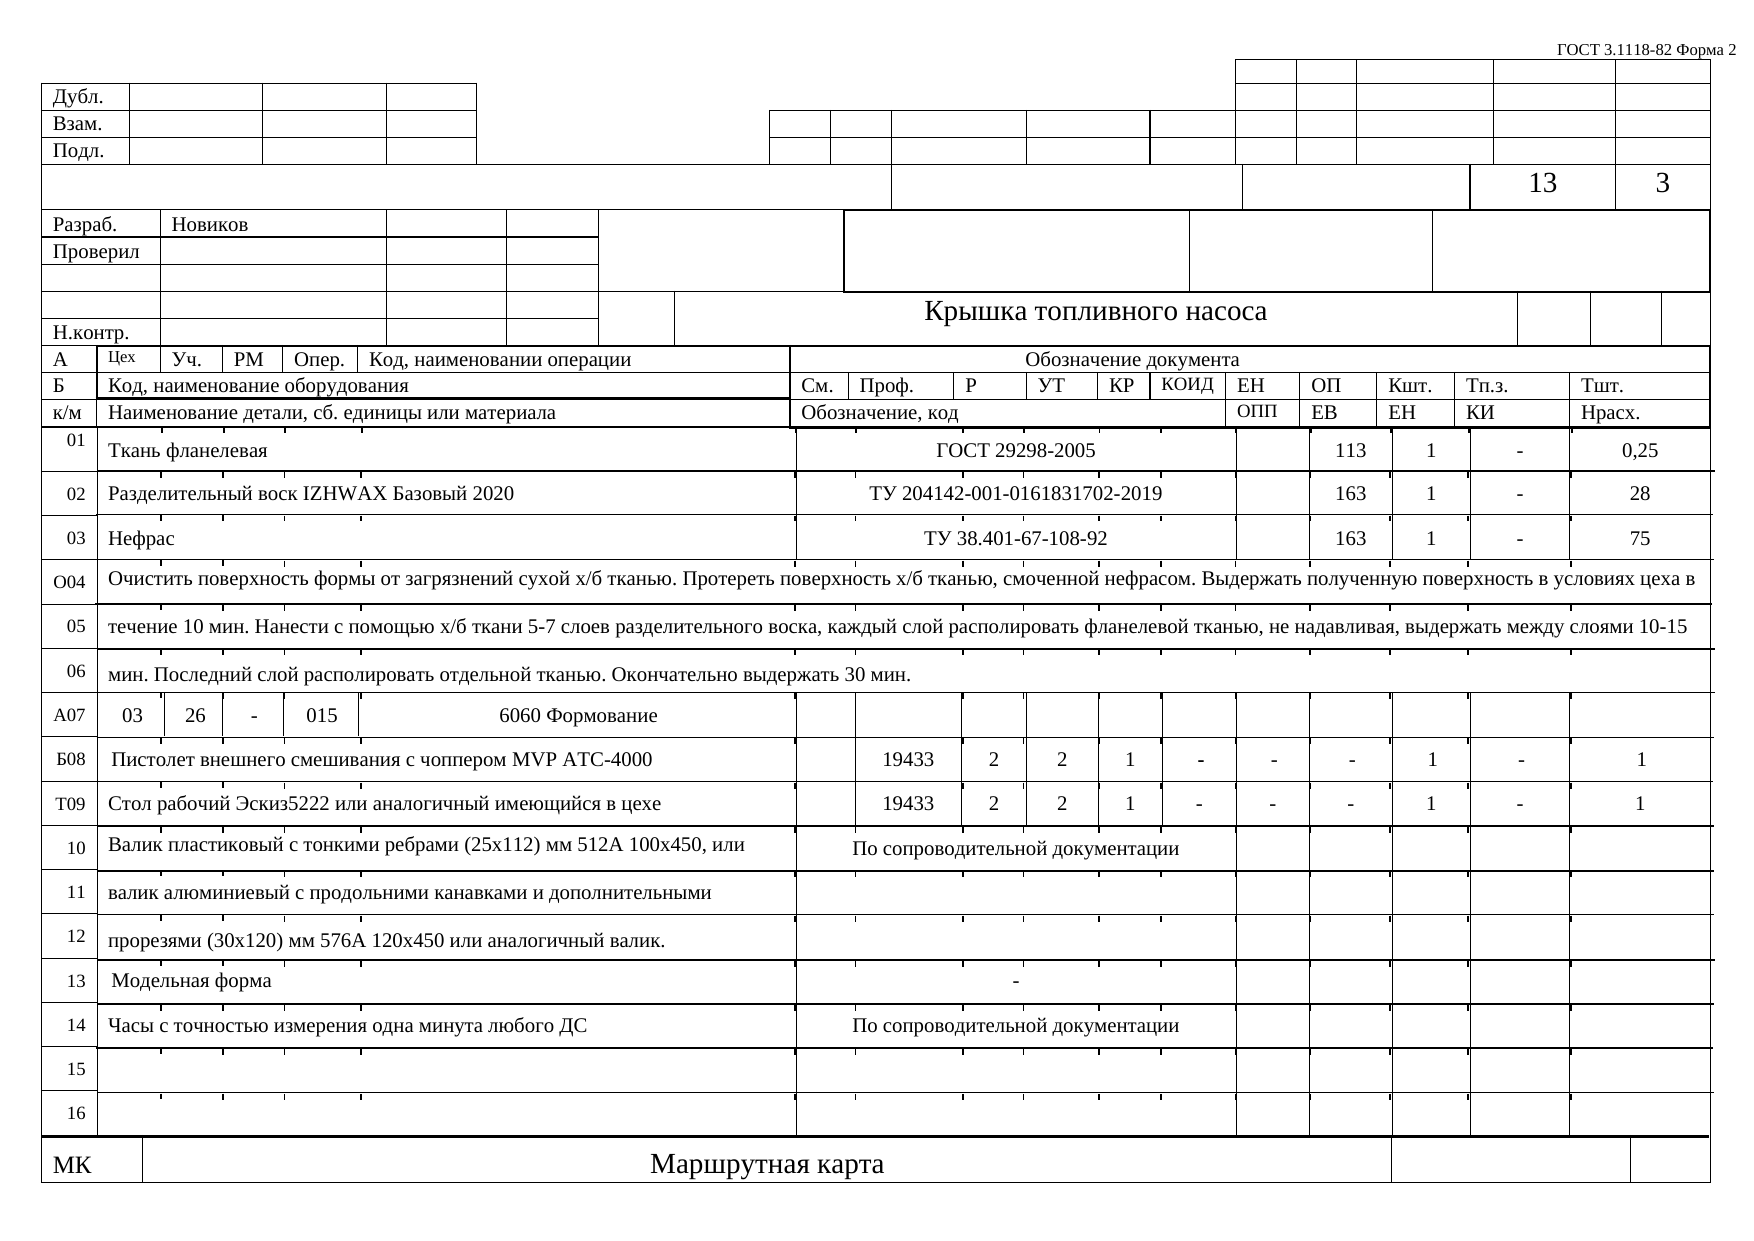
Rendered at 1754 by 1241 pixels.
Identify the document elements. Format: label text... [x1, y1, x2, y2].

table_cell Обозначение, код [791, 400, 1225, 426]
table_cell [1471, 1005, 1569, 1046]
table_cell [263, 84, 386, 110]
table_cell 16 [42, 1091, 97, 1135]
table_cell - [797, 961, 1236, 1002]
table_cell - [1237, 782, 1309, 825]
table_cell [98, 1093, 796, 1135]
table_cell [1236, 111, 1296, 137]
table_header [1297, 60, 1356, 83]
table_cell [98, 1049, 796, 1090]
table_cell 2 [1027, 738, 1098, 781]
table_cell [797, 738, 855, 781]
table_cell 3 [1616, 165, 1710, 209]
table_cell [1471, 1049, 1569, 1090]
table_cell [1570, 693, 1710, 736]
table_cell ТУ 38.401-67-108-92 [797, 515, 1236, 559]
table_cell [1616, 84, 1710, 110]
table_cell мин. Последний слой располировать отдельной тканью. Окончательно выдержать 30 мин. [98, 650, 1710, 692]
table_cell [1393, 693, 1470, 736]
table_cell Опер. [283, 347, 357, 372]
table_header [1616, 60, 1710, 83]
table_cell [387, 238, 506, 263]
table_cell [599, 210, 843, 291]
table_cell - [1163, 738, 1236, 781]
table_header [41, 59, 1235, 83]
table_cell 1 [1099, 738, 1162, 781]
table_cell [1237, 1005, 1309, 1046]
table_cell [1393, 1005, 1470, 1046]
table_cell 1 [1393, 738, 1470, 781]
table_cell Дубл. [42, 84, 129, 110]
table_cell [42, 292, 160, 318]
table_cell [1393, 827, 1470, 869]
table_cell УТ [1027, 373, 1097, 399]
table_cell МК [42, 1138, 142, 1182]
table_cell РМ [223, 347, 282, 372]
table_cell [130, 111, 262, 137]
table_cell - [1237, 738, 1309, 781]
table_cell [797, 915, 1236, 958]
table_cell ЕН [1226, 373, 1299, 399]
table_cell 12 [42, 914, 97, 958]
table_cell 01 [42, 428, 97, 471]
table_cell [770, 111, 830, 137]
table_cell [1570, 1093, 1710, 1135]
table_cell КИ [1455, 400, 1569, 426]
table_cell [1310, 1049, 1392, 1090]
table_cell [1310, 693, 1392, 736]
table_cell валик алюминиевый с продольними канавками и дополнительными [98, 872, 796, 914]
table_cell [1310, 827, 1392, 869]
table_cell [831, 138, 891, 164]
table_cell 6060 Формование [359, 693, 796, 736]
table_cell [1099, 693, 1162, 736]
table_cell [1151, 138, 1235, 164]
table_cell 13 [42, 959, 97, 1002]
table_cell Р [954, 373, 1026, 399]
table_cell По сопроводительной документации [797, 1005, 1236, 1046]
table_cell [892, 138, 1026, 164]
table_cell 28 [1570, 472, 1710, 514]
table_cell См.. [791, 373, 848, 399]
table_cell [1297, 138, 1356, 164]
table_cell [1310, 1005, 1392, 1046]
table_cell [1190, 211, 1432, 291]
table_cell Н.контр. [42, 319, 160, 345]
table_cell 03 [42, 516, 97, 559]
table_cell Наименование детали, сб. единицы или материала [97, 400, 789, 426]
table_cell [1237, 961, 1309, 1002]
table_cell - [1471, 738, 1569, 781]
table_cell [477, 83, 726, 110]
table_cell [263, 111, 386, 137]
table_cell [1471, 872, 1569, 913]
table_cell 1 [1570, 782, 1710, 825]
table_cell [387, 319, 506, 345]
table_cell [1393, 1093, 1470, 1135]
table_cell 1 [1099, 782, 1162, 825]
table_cell Разраб. [42, 210, 160, 236]
table_cell [1243, 165, 1469, 209]
table_cell [831, 111, 891, 137]
table_cell [507, 238, 598, 263]
table_cell Маршрутная карта [143, 1138, 1391, 1182]
table_cell Крышка топливного насоса [675, 292, 1517, 345]
table_cell - [1471, 515, 1569, 559]
table_cell 13 [1471, 165, 1615, 209]
table_cell [1357, 111, 1493, 137]
table_cell [477, 110, 769, 137]
table_cell 1 [1393, 515, 1470, 559]
table_cell [1616, 111, 1710, 137]
table_cell 2 [962, 782, 1026, 825]
table_cell Разделительный воск IZHWAX Базовый 2020 [98, 472, 796, 514]
table_cell [1237, 827, 1309, 869]
table_cell [1631, 1135, 1710, 1182]
table_cell 1 [1393, 472, 1470, 514]
table_cell [507, 319, 598, 345]
table_cell ТУ 204142-001-0161831702-2019 [797, 472, 1236, 514]
table_cell Очистить поверхность формы от загрязнений сухой х/б тканью. Протереть поверхность х/б тканью, смоченной нефрасом. Выдержать полученную поверхность в условиях цеха в [98, 560, 1710, 603]
table_cell - [223, 693, 283, 736]
table_header [1236, 60, 1296, 83]
table_cell [1494, 111, 1615, 137]
table_cell Код, наименовании операции [358, 347, 789, 372]
table_cell Нрасх. [1570, 400, 1709, 426]
table_cell 163 [1310, 515, 1392, 559]
table_cell [1237, 872, 1309, 913]
table_cell 06 [42, 649, 97, 692]
table_cell Валик пластиковый с тонкими ребрами (25х112) мм 512А 100х450, или [98, 827, 796, 870]
table_header [1357, 60, 1493, 83]
table_cell [1236, 138, 1296, 164]
table_cell [387, 292, 506, 318]
table_cell Б [42, 373, 96, 399]
table_cell Цех [98, 347, 160, 372]
table_cell ОПП [1226, 400, 1299, 426]
table_cell [1297, 84, 1356, 110]
table_cell 163 [1310, 472, 1392, 514]
table_cell [1570, 827, 1710, 869]
table_cell [1518, 293, 1590, 345]
table_cell [507, 292, 598, 318]
table_cell течение 10 мин. Нанести с помощью х/б ткани 5-7 слоев разделительного воска, каждый слой располировать фланелевой тканью, не надавливая, выдержать между слоями 10-15 [98, 605, 1710, 648]
table_cell [1570, 872, 1710, 913]
table_cell [130, 84, 262, 110]
table_cell [1310, 915, 1392, 958]
table_cell [42, 165, 891, 209]
table_cell [726, 83, 1235, 110]
table_cell - [1310, 782, 1392, 825]
table_cell [42, 265, 160, 291]
table_cell [507, 265, 598, 291]
table_cell [161, 319, 386, 345]
table_cell [797, 1049, 1236, 1090]
table_cell - [1163, 782, 1236, 825]
table_cell ЕН [1377, 400, 1454, 426]
table_cell 1 [1570, 738, 1710, 781]
table_cell 2 [1027, 782, 1098, 825]
table_cell [1393, 961, 1470, 1002]
table_cell [1570, 915, 1710, 958]
table_cell 113 [1310, 429, 1392, 470]
table_cell [161, 292, 386, 318]
table_cell [962, 693, 1026, 736]
table_cell [770, 138, 830, 164]
table_cell Обозначение документа [791, 347, 1709, 372]
table_cell 14 [42, 1003, 97, 1046]
table_cell [387, 111, 476, 137]
table_cell 0,25 [1570, 429, 1710, 470]
table_cell [1237, 693, 1309, 736]
table_cell 1 [1393, 429, 1470, 470]
table_cell 2 [962, 738, 1026, 781]
table_cell [1494, 138, 1615, 164]
table_cell [263, 138, 386, 164]
table_cell 05 [42, 605, 97, 648]
table_cell А07 [42, 693, 97, 736]
table_cell А [42, 346, 96, 372]
table_cell Тп.з. [1455, 373, 1569, 399]
table_cell [387, 210, 506, 236]
table_cell [1662, 293, 1710, 345]
table_cell [845, 211, 1189, 291]
table_cell [507, 210, 598, 236]
table_cell Стол рабочий Эскиз5222 или аналогичный имеющийся в цехе [98, 782, 796, 825]
table_cell 19433 [856, 782, 961, 825]
table_cell Модельная форма [98, 961, 796, 1002]
table_cell [1237, 472, 1309, 514]
table_cell [1357, 138, 1493, 164]
table_cell [1616, 138, 1710, 164]
table_cell [1151, 111, 1235, 137]
table_cell Новиков [161, 210, 386, 236]
table_cell По сопроводительной документации [797, 827, 1236, 869]
table_cell 11 [42, 870, 97, 913]
table_cell [1393, 872, 1470, 913]
table_cell [1310, 961, 1392, 1002]
table_cell [1570, 1049, 1710, 1090]
table_cell Т09 [42, 782, 97, 825]
table_cell [1310, 872, 1392, 913]
table_cell 03 [98, 693, 164, 736]
table_cell [892, 165, 1242, 209]
table_cell [387, 84, 476, 110]
table_cell Пистолет внешнего смешивания с чоппером MVP ATC-4000 [98, 738, 796, 781]
table_cell [1027, 693, 1098, 736]
table_cell прорезями (30х120) мм 576А 120х450 или аналогичный валик. [98, 915, 796, 958]
table_cell Проверил [42, 238, 160, 263]
table_cell [1027, 138, 1149, 164]
table_cell КР [1098, 373, 1149, 399]
table_cell Кшт. [1377, 373, 1454, 399]
table_cell 10 [42, 826, 97, 869]
table_cell [1357, 84, 1493, 110]
table_cell - [1310, 738, 1392, 781]
table_cell [1471, 827, 1569, 869]
table_cell [1591, 293, 1661, 345]
table_cell Тшт. [1570, 373, 1709, 399]
table_cell 015 [284, 693, 358, 736]
table_cell Б08 [42, 737, 97, 781]
table_cell [1494, 84, 1615, 110]
table_cell [797, 782, 855, 825]
table_cell Уч. [161, 347, 222, 372]
table_cell [477, 137, 769, 164]
table_cell [1393, 1049, 1470, 1090]
table_cell [856, 693, 961, 736]
table_cell 75 [1570, 515, 1710, 559]
table_cell [1237, 915, 1309, 958]
table_cell [130, 138, 262, 164]
table_cell [1297, 111, 1356, 137]
table_cell [1392, 1138, 1630, 1182]
table_cell ОП [1300, 373, 1376, 399]
table_cell 02 [42, 472, 97, 515]
table_cell - [1471, 472, 1569, 514]
table_cell [1237, 1049, 1309, 1090]
table_cell [797, 693, 855, 736]
table_cell [1237, 1093, 1309, 1135]
table_cell - [1471, 782, 1569, 825]
table_cell [1027, 111, 1149, 137]
table_header [1494, 60, 1615, 83]
table_cell Подл. [42, 138, 129, 164]
table_cell [1393, 915, 1470, 958]
table_cell [1237, 429, 1309, 470]
table_cell Взам. [42, 111, 129, 137]
table_cell 26 [165, 693, 222, 736]
table_cell [1471, 693, 1569, 736]
table_cell [161, 265, 386, 291]
table_cell к/м [42, 400, 96, 426]
table_cell ГОСТ 29298-2005 [797, 429, 1236, 470]
table_cell [387, 138, 476, 164]
table_cell Нефрас [98, 515, 796, 559]
table_cell [1471, 961, 1569, 1002]
table_cell 19433 [856, 738, 961, 781]
table_cell [387, 265, 506, 291]
table_cell Часы с точностью измерения одна минута любого ДС [98, 1005, 796, 1046]
table_cell [797, 872, 1236, 913]
table_cell Проф. [849, 373, 953, 399]
table_cell [797, 1093, 1236, 1135]
table_cell [1471, 1093, 1569, 1135]
table_cell [599, 292, 674, 345]
table_cell [1433, 211, 1709, 291]
table_cell КОИД [1151, 373, 1225, 399]
table_cell 1 [1393, 782, 1470, 825]
table_cell [1236, 84, 1296, 110]
table_cell [892, 111, 1026, 137]
table_cell [1163, 693, 1236, 736]
table_cell Ткань фланелевая [98, 428, 796, 470]
table_cell [1570, 961, 1710, 1002]
table_cell ЕВ [1300, 400, 1376, 426]
table_cell О04 [42, 560, 97, 603]
table_cell 15 [42, 1047, 97, 1090]
table_cell [161, 238, 386, 263]
table_cell Код, наименование оборудования [98, 373, 789, 397]
table_cell - [1471, 429, 1569, 470]
table_cell [1471, 915, 1569, 958]
table_cell [1310, 1093, 1392, 1135]
table_cell [1237, 515, 1309, 559]
table_cell [1570, 1005, 1710, 1046]
